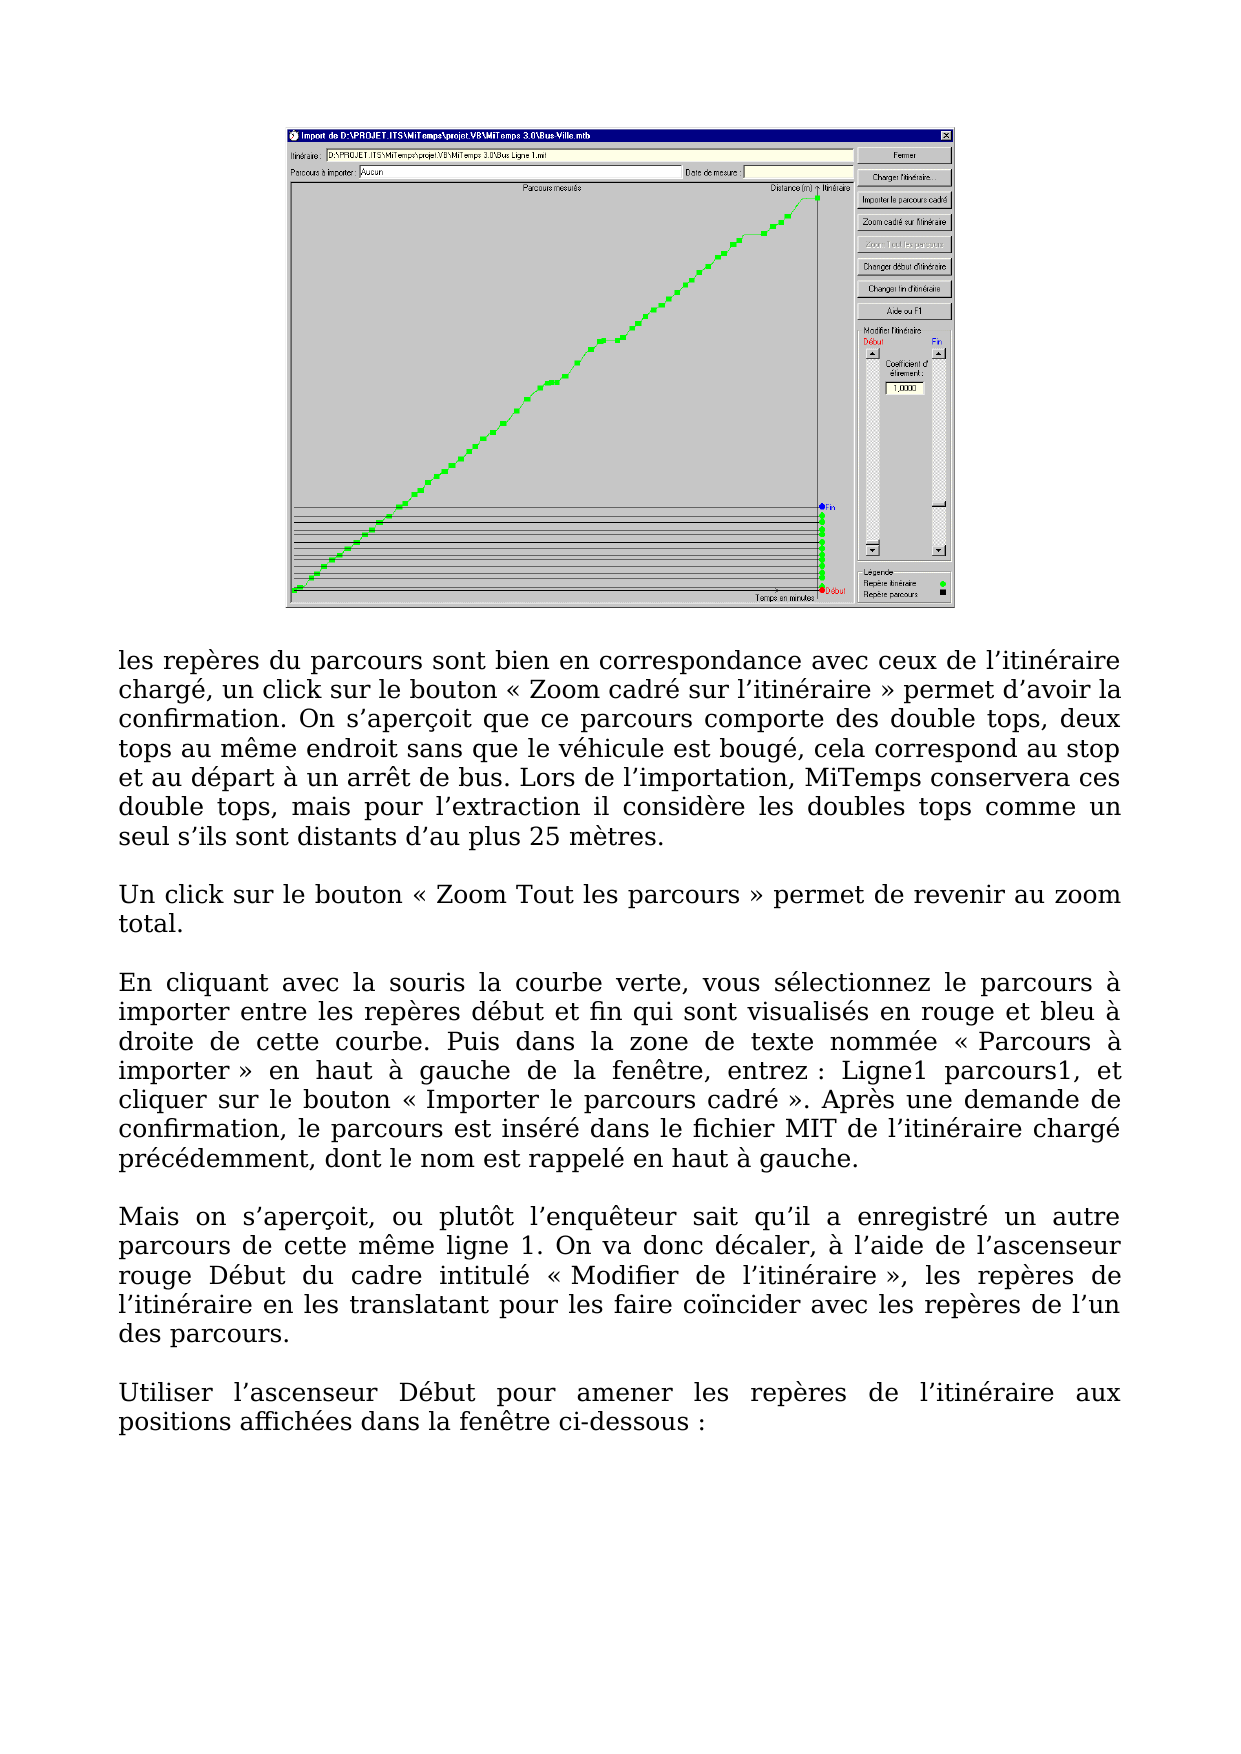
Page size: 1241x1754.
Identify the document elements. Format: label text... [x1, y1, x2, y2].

text Utiliser l’ascenseur Début pour amener les repères de l’itinéraire aux positions affichées dans la fenêtre ci-dessous : [118, 1378, 1122, 1436]
picture [285, 127, 955, 608]
text Mais on s’aperçoit, ou plutôt l’enquêteur sait qu’il a enregistré un autre parcours de cette même ligne 1. On va donc décaler, à l’aide de l’ascenseur rouge Début du cadre intitulé « Modifier de l’itinéraire », les repères de l’itinéraire en les translatant pour les faire coïncider avec les repères de l’un des parcours. [118, 1202, 1122, 1349]
text En cliquant avec la souris la courbe verte, vous sélectionnez le parcours à importer entre les repères début et fin qui sont visualisés en rouge et bleu à droite de cette courbe. Puis dans la zone de texte nommée « Parcours à importer » en haut à gauche de la fenêtre, entrez : Ligne1 parcours1, et cliquer sur le bouton « Importer le parcours cadré ». Après une demande de confirmation, le parcours est inséré dans le fichier MIT de l’itinéraire chargé précédemment, dont le nom est rappelé en haut à gauche. [118, 968, 1122, 1173]
text Un click sur le bouton « Zoom Tout les parcours » permet de revenir au zoom total. [118, 880, 1122, 939]
text les repères du parcours sont bien en correspondance avec ceux de l’itinéraire chargé, un click sur le bouton « Zoom cadré sur l’itinéraire » permet d’avoir la confirmation. On s’aperçoit que ce parcours comporte des double tops, deux tops au même endroit sans que le véhicule est bougé, cela correspond au stop et au départ à un arrêt de bus. Lors de l’importation, MiTemps conservera ces double tops, mais pour l’extraction il considère les doubles tops comme un seul s’ils sont distants d’au plus 25 mètres. [118, 646, 1122, 851]
